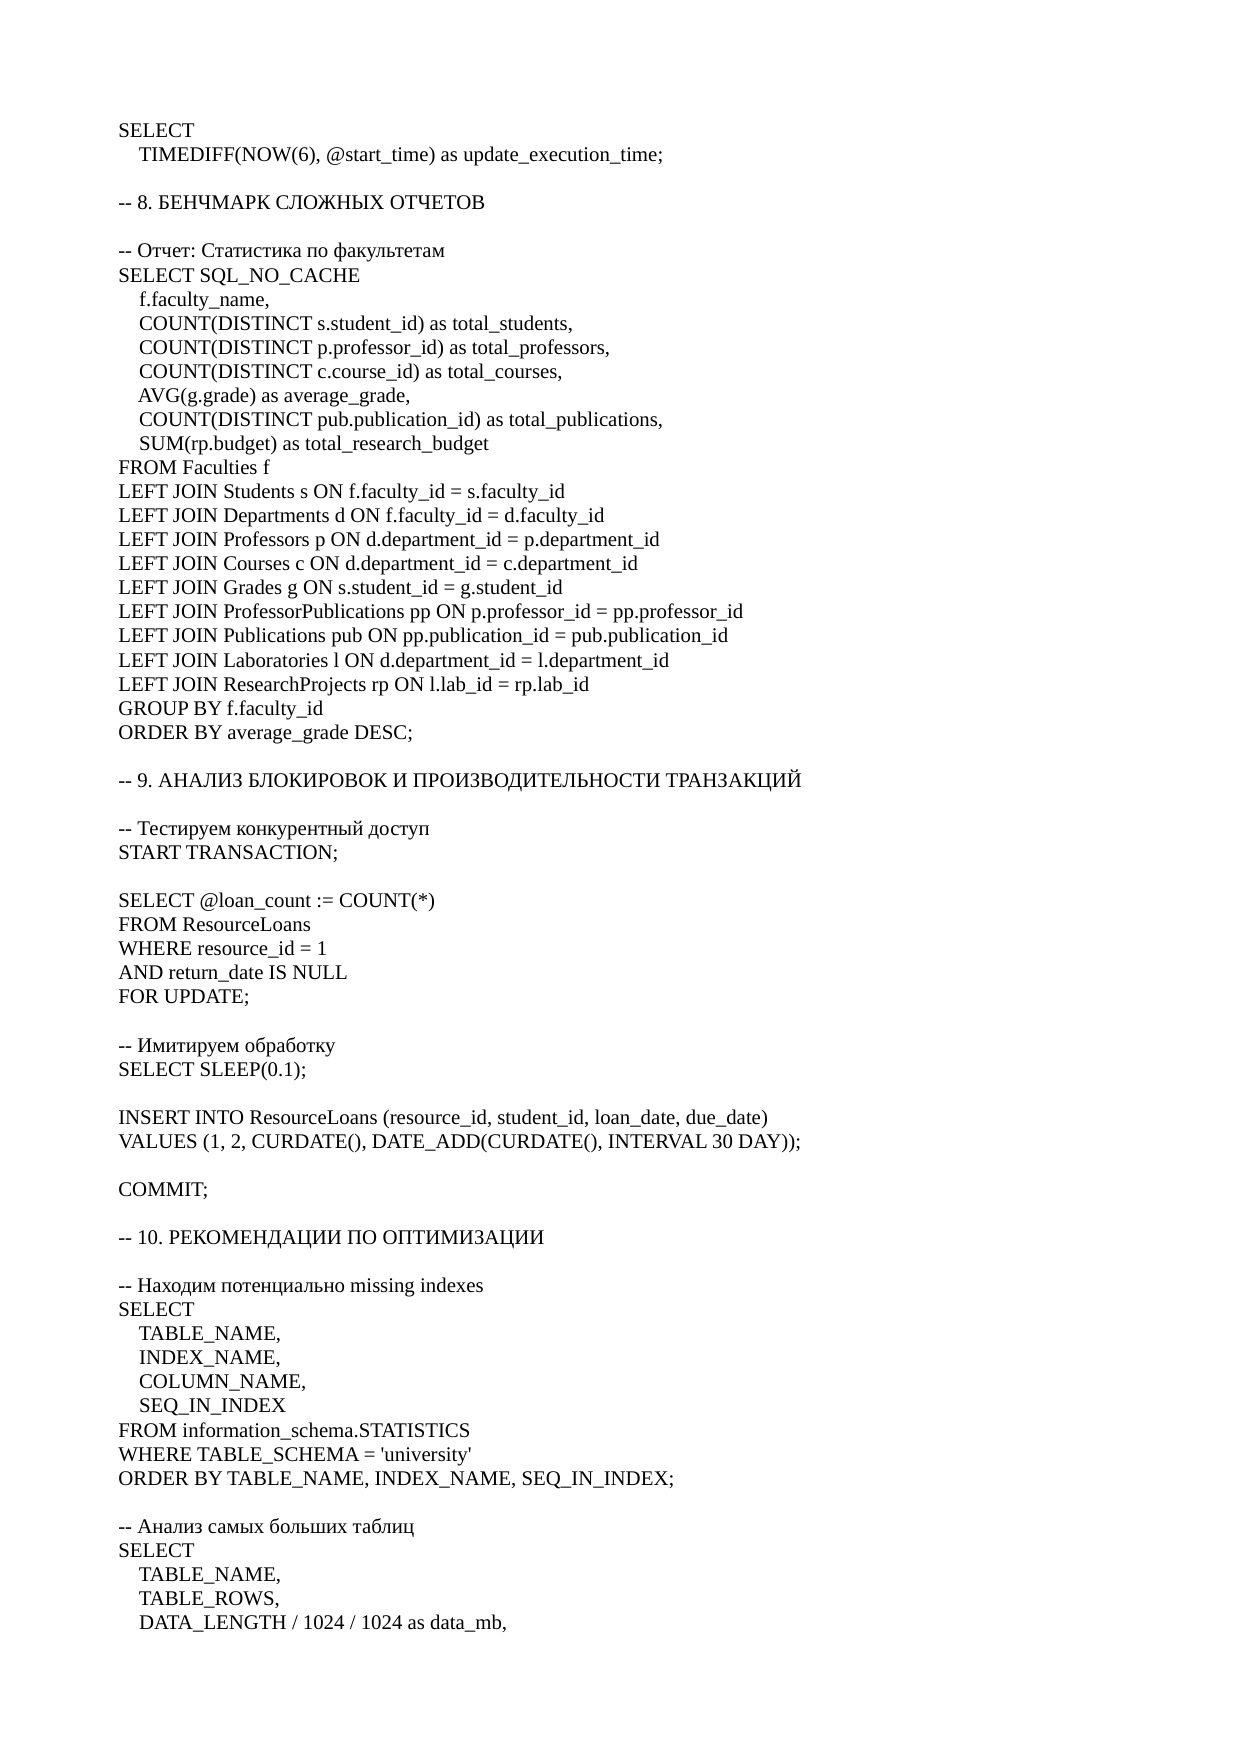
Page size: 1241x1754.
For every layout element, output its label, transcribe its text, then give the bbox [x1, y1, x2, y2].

text DATA_LENGTH / 1024 / 1024 as data_mb, [118, 1610, 1122, 1634]
text COUNT(DISTINCT s.student_id) as total_students, [118, 311, 1122, 335]
text TIMEDIFF(NOW(6), @start_time) as update_execution_time; [118, 142, 1122, 166]
text LEFT JOIN ProfessorPublications pp ON p.professor_id = pp.professor_id [118, 599, 1122, 623]
text SELECT [118, 1538, 1122, 1562]
text -- Анализ самых больших таблиц [118, 1514, 1122, 1538]
text LEFT JOIN Students s ON f.faculty_id = s.faculty_id [118, 479, 1122, 503]
text COUNT(DISTINCT pub.publication_id) as total_publications, [118, 407, 1122, 431]
text SELECT SLEEP(0.1); [118, 1057, 1122, 1081]
text ORDER BY average_grade DESC; [118, 720, 1122, 744]
text START TRANSACTION; [118, 840, 1122, 864]
text FOR UPDATE; [118, 984, 1122, 1008]
text LEFT JOIN Departments d ON f.faculty_id = d.faculty_id [118, 503, 1122, 527]
text SELECT [118, 118, 1122, 142]
text -- Имитируем обработку [118, 1032, 1122, 1057]
text COUNT(DISTINCT p.professor_id) as total_professors, [118, 335, 1122, 359]
text TABLE_NAME, [118, 1562, 1122, 1586]
text LEFT JOIN Publications pub ON pp.publication_id = pub.publication_id [118, 623, 1122, 647]
text -- Отчет: Статистика по факультетам [118, 238, 1122, 262]
text -- 8. БЕНЧМАРК СЛОЖНЫХ ОТЧЕТОВ [118, 190, 1122, 214]
text TABLE_ROWS, [118, 1586, 1122, 1610]
text INDEX_NAME, [118, 1345, 1122, 1369]
text ORDER BY TABLE_NAME, INDEX_NAME, SEQ_IN_INDEX; [118, 1466, 1122, 1490]
text SELECT @loan_count := COUNT(*) [118, 888, 1122, 912]
text SELECT SQL_NO_CACHE [118, 262, 1122, 287]
text FROM Faculties f [118, 455, 1122, 479]
text COMMIT; [118, 1177, 1122, 1201]
text LEFT JOIN Courses c ON d.department_id = c.department_id [118, 551, 1122, 575]
text INSERT INTO ResourceLoans (resource_id, student_id, loan_date, due_date) [118, 1105, 1122, 1129]
text WHERE resource_id = 1 [118, 936, 1122, 960]
text FROM information_schema.STATISTICS [118, 1417, 1122, 1442]
text FROM ResourceLoans [118, 912, 1122, 936]
text SELECT [118, 1297, 1122, 1321]
text COLUMN_NAME, [118, 1369, 1122, 1393]
text -- Находим потенциально missing indexes [118, 1273, 1122, 1297]
text TABLE_NAME, [118, 1321, 1122, 1345]
text VALUES (1, 2, CURDATE(), DATE_ADD(CURDATE(), INTERVAL 30 DAY)); [118, 1129, 1122, 1153]
text AND return_date IS NULL [118, 960, 1122, 984]
text COUNT(DISTINCT c.course_id) as total_courses, [118, 359, 1122, 383]
text SUM(rp.budget) as total_research_budget [118, 431, 1122, 455]
text -- Тестируем конкурентный доступ [118, 816, 1122, 840]
text -- 10. РЕКОМЕНДАЦИИ ПО ОПТИМИЗАЦИИ [118, 1225, 1122, 1249]
text LEFT JOIN ResearchProjects rp ON l.lab_id = rp.lab_id [118, 672, 1122, 696]
text LEFT JOIN Professors p ON d.department_id = p.department_id [118, 527, 1122, 551]
text AVG(g.grade) as average_grade, [118, 383, 1122, 407]
text GROUP BY f.faculty_id [118, 696, 1122, 720]
text f.faculty_name, [118, 287, 1122, 311]
text SEQ_IN_INDEX [118, 1393, 1122, 1417]
text WHERE TABLE_SCHEMA = 'university' [118, 1442, 1122, 1466]
text LEFT JOIN Grades g ON s.student_id = g.student_id [118, 575, 1122, 599]
text LEFT JOIN Laboratories l ON d.department_id = l.department_id [118, 647, 1122, 672]
text -- 9. АНАЛИЗ БЛОКИРОВОК И ПРОИЗВОДИТЕЛЬНОСТИ ТРАНЗАКЦИЙ [118, 768, 1122, 792]
